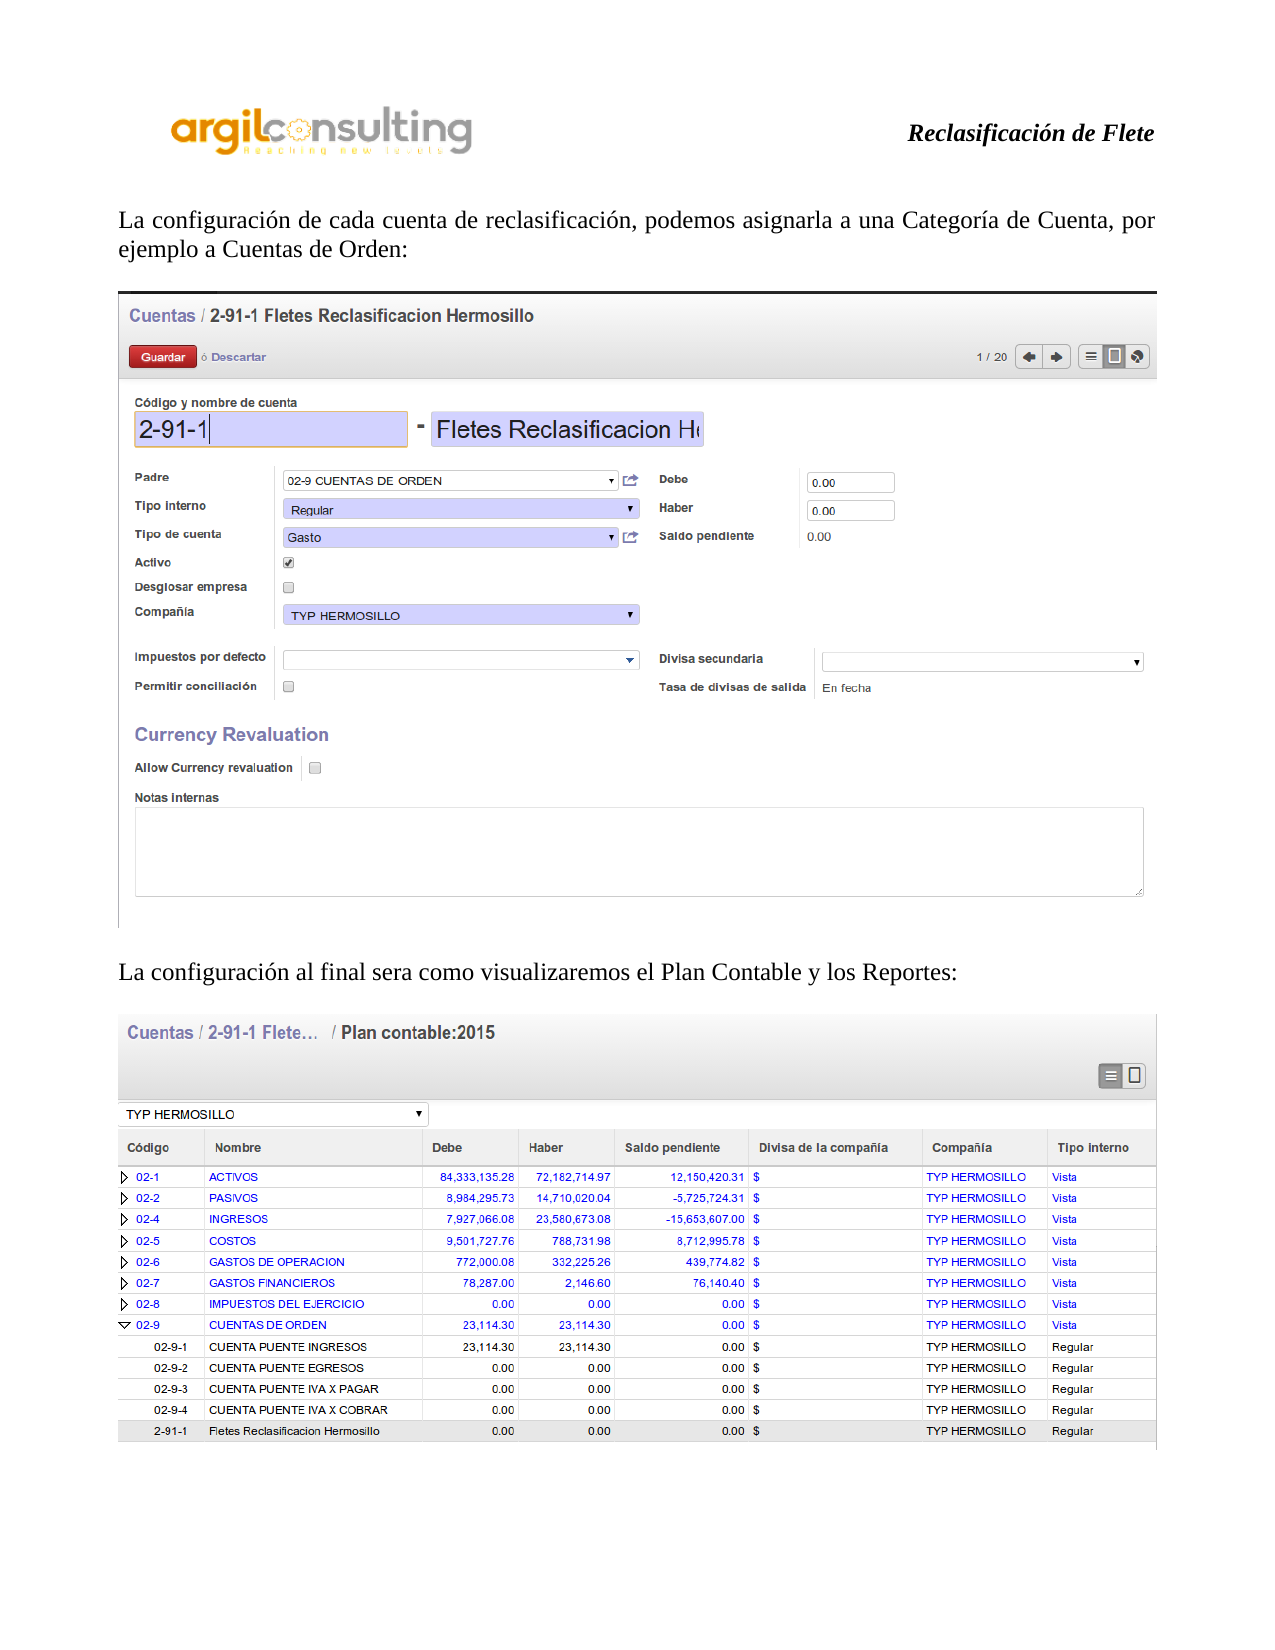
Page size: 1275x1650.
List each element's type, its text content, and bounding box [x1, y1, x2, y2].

text La configuración de cada cuenta de reclasificación, podemos asignarla a una Categoría de Cuenta, por ejemplo a Cuentas de Orden: [118, 205, 1157, 263]
picture [118, 1014, 1157, 1450]
picture [153, 99, 487, 161]
text La configuración al final sera como visualizaremos el Plan Contable y los Reportes: [118, 957, 1157, 985]
picture [118, 291, 1157, 928]
